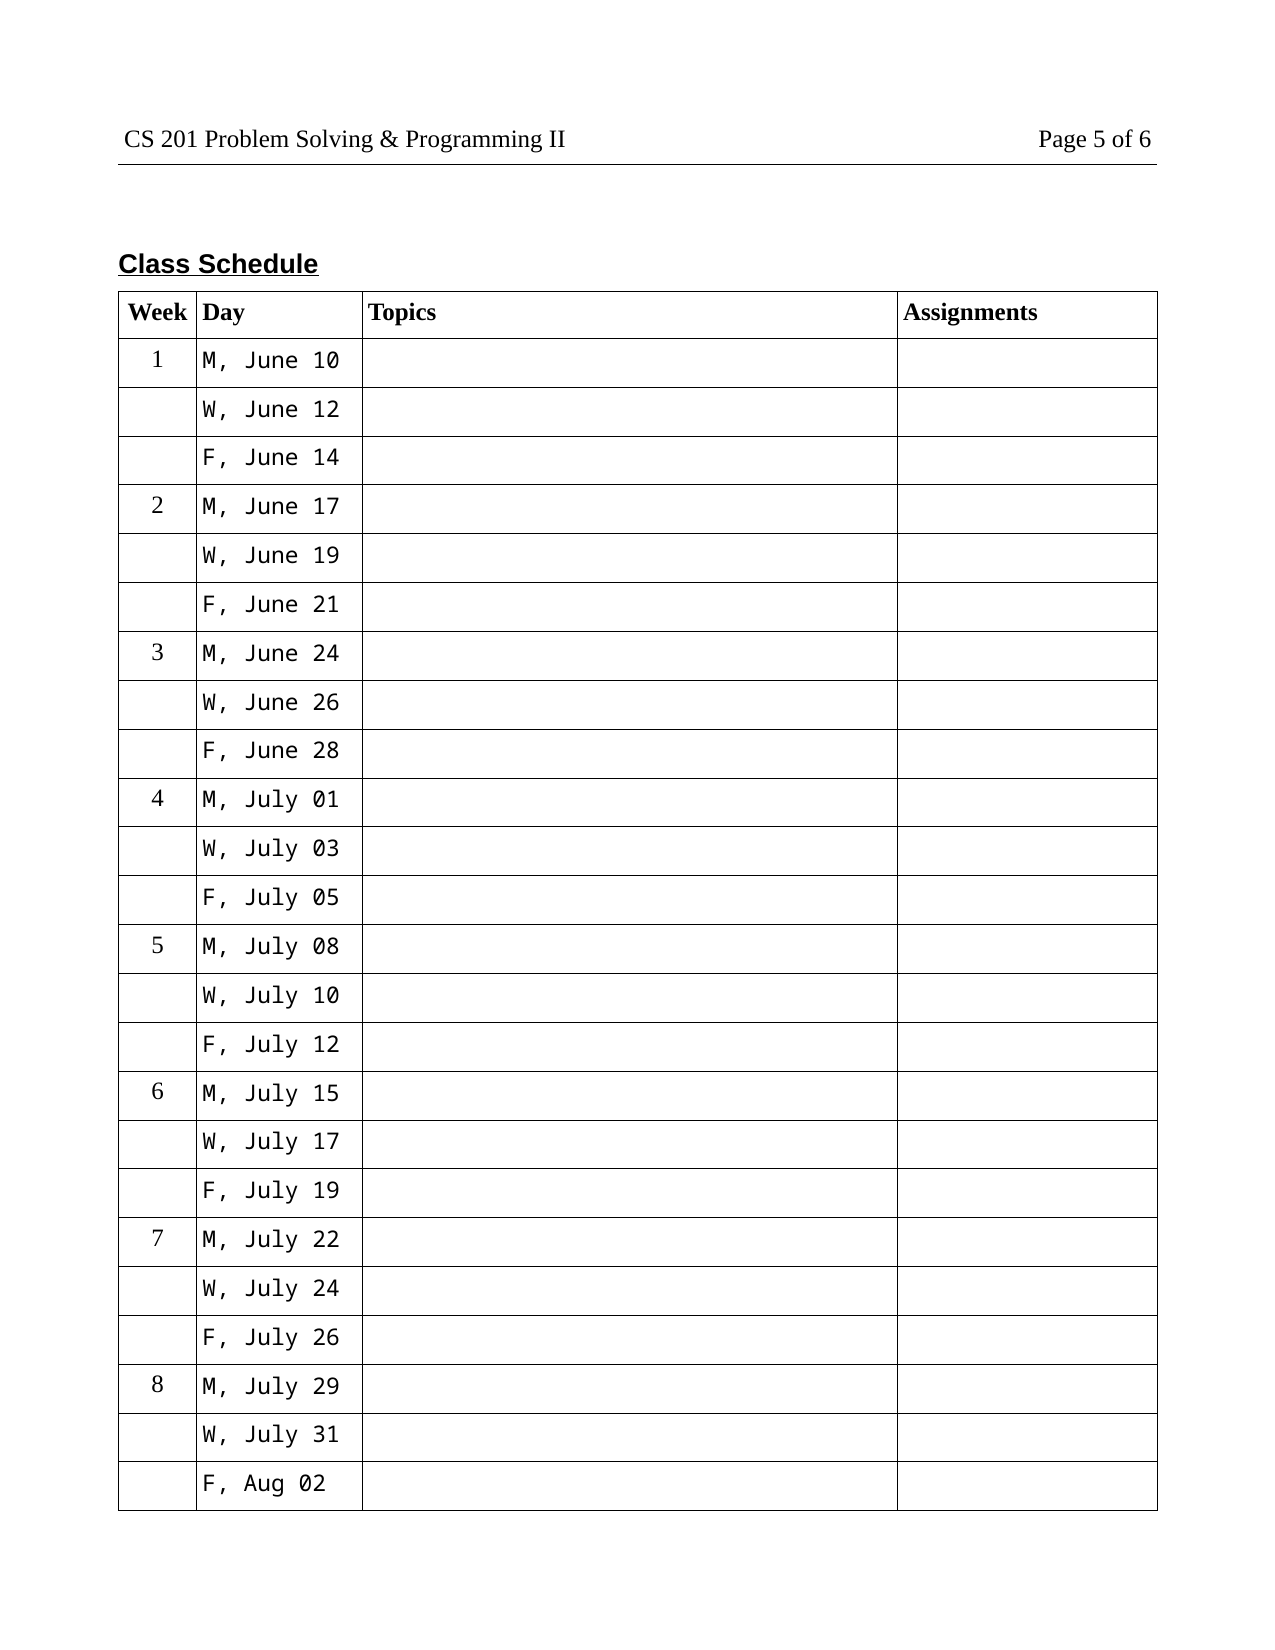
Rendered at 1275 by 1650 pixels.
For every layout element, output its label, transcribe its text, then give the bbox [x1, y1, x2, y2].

table_header Assignments [898, 292, 1157, 338]
table_cell [363, 632, 897, 680]
table_cell [363, 1462, 897, 1510]
subtitle Class Schedule [118, 248, 1157, 279]
table_cell [898, 534, 1157, 582]
table_cell [363, 1218, 897, 1266]
table_cell [119, 1169, 196, 1217]
table_cell [363, 339, 897, 387]
table_cell [363, 925, 897, 973]
table_cell [119, 827, 196, 875]
table_cell [898, 1121, 1157, 1168]
table_cell [898, 1023, 1157, 1071]
table_cell [119, 388, 196, 436]
table_cell [898, 827, 1157, 875]
table_cell [363, 1316, 897, 1364]
table_cell [363, 388, 897, 436]
table_cell [119, 730, 196, 777]
table_cell M, July 15 [197, 1072, 362, 1119]
table_cell [119, 1414, 196, 1461]
table_cell [119, 1121, 196, 1168]
table_cell F, June 21 [197, 583, 362, 631]
table_cell [363, 827, 897, 875]
table_cell [363, 1169, 897, 1217]
table_cell [119, 583, 196, 631]
table_cell [898, 1072, 1157, 1119]
table_cell [898, 1316, 1157, 1364]
table_cell F, June 14 [197, 437, 362, 484]
table_cell F, July 12 [197, 1023, 362, 1071]
table_cell W, June 26 [197, 681, 362, 729]
table_cell [898, 388, 1157, 436]
table_cell W, June 12 [197, 388, 362, 436]
table_cell W, July 10 [197, 974, 362, 1022]
table_cell [898, 437, 1157, 484]
table_cell M, June 17 [197, 485, 362, 533]
table_cell [898, 1267, 1157, 1315]
table_cell [363, 1365, 897, 1413]
table_cell [119, 681, 196, 729]
table_cell M, July 01 [197, 779, 362, 826]
table_cell [898, 779, 1157, 826]
table_cell [898, 339, 1157, 387]
table_header Day [197, 292, 362, 338]
table_cell [363, 534, 897, 582]
table_cell [898, 876, 1157, 924]
table_cell [898, 485, 1157, 533]
table_header Week [119, 292, 196, 338]
table_cell W, July 17 [197, 1121, 362, 1168]
table_cell [119, 437, 196, 484]
table_cell [898, 583, 1157, 631]
table_cell W, July 31 [197, 1414, 362, 1461]
table_cell [363, 730, 897, 777]
table_cell M, July 08 [197, 925, 362, 973]
table_cell [119, 1267, 196, 1315]
table_cell [898, 730, 1157, 777]
table_cell [363, 1267, 897, 1315]
table_cell 5 [119, 925, 196, 973]
table_cell 7 [119, 1218, 196, 1266]
table_cell [898, 925, 1157, 973]
table_cell [898, 632, 1157, 680]
table_cell 8 [119, 1365, 196, 1413]
table_cell 3 [119, 632, 196, 680]
table_cell [363, 1072, 897, 1119]
table_cell F, July 26 [197, 1316, 362, 1364]
table_cell [363, 974, 897, 1022]
table_cell [898, 1462, 1157, 1510]
table_cell [363, 876, 897, 924]
table_cell [898, 1169, 1157, 1217]
table_cell [363, 583, 897, 631]
table_cell [898, 974, 1157, 1022]
table_cell [363, 1414, 897, 1461]
table_cell W, July 24 [197, 1267, 362, 1315]
table_cell 1 [119, 339, 196, 387]
table_cell M, July 22 [197, 1218, 362, 1266]
table_cell [119, 876, 196, 924]
table_cell [119, 1462, 196, 1510]
table_cell M, June 10 [197, 339, 362, 387]
table_cell [898, 1218, 1157, 1266]
table_header Topics [363, 292, 897, 338]
table_cell 6 [119, 1072, 196, 1119]
table_cell [363, 485, 897, 533]
table_cell [363, 437, 897, 484]
table_cell [119, 534, 196, 582]
table_cell [898, 1414, 1157, 1461]
table_cell [363, 1023, 897, 1071]
table_cell W, June 19 [197, 534, 362, 582]
table_cell [363, 681, 897, 729]
table_cell F, July 19 [197, 1169, 362, 1217]
table_cell W, July 03 [197, 827, 362, 875]
table_cell F, June 28 [197, 730, 362, 777]
table_cell [898, 1365, 1157, 1413]
table_cell 2 [119, 485, 196, 533]
table_cell M, July 29 [197, 1365, 362, 1413]
table_cell M, June 24 [197, 632, 362, 680]
table_cell F, July 05 [197, 876, 362, 924]
table_cell [119, 974, 196, 1022]
table_cell [363, 1121, 897, 1168]
table_cell 4 [119, 779, 196, 826]
table_cell [363, 779, 897, 826]
table_cell [898, 681, 1157, 729]
table_cell F, Aug 02 [197, 1462, 362, 1510]
table_cell [119, 1316, 196, 1364]
table_cell [119, 1023, 196, 1071]
